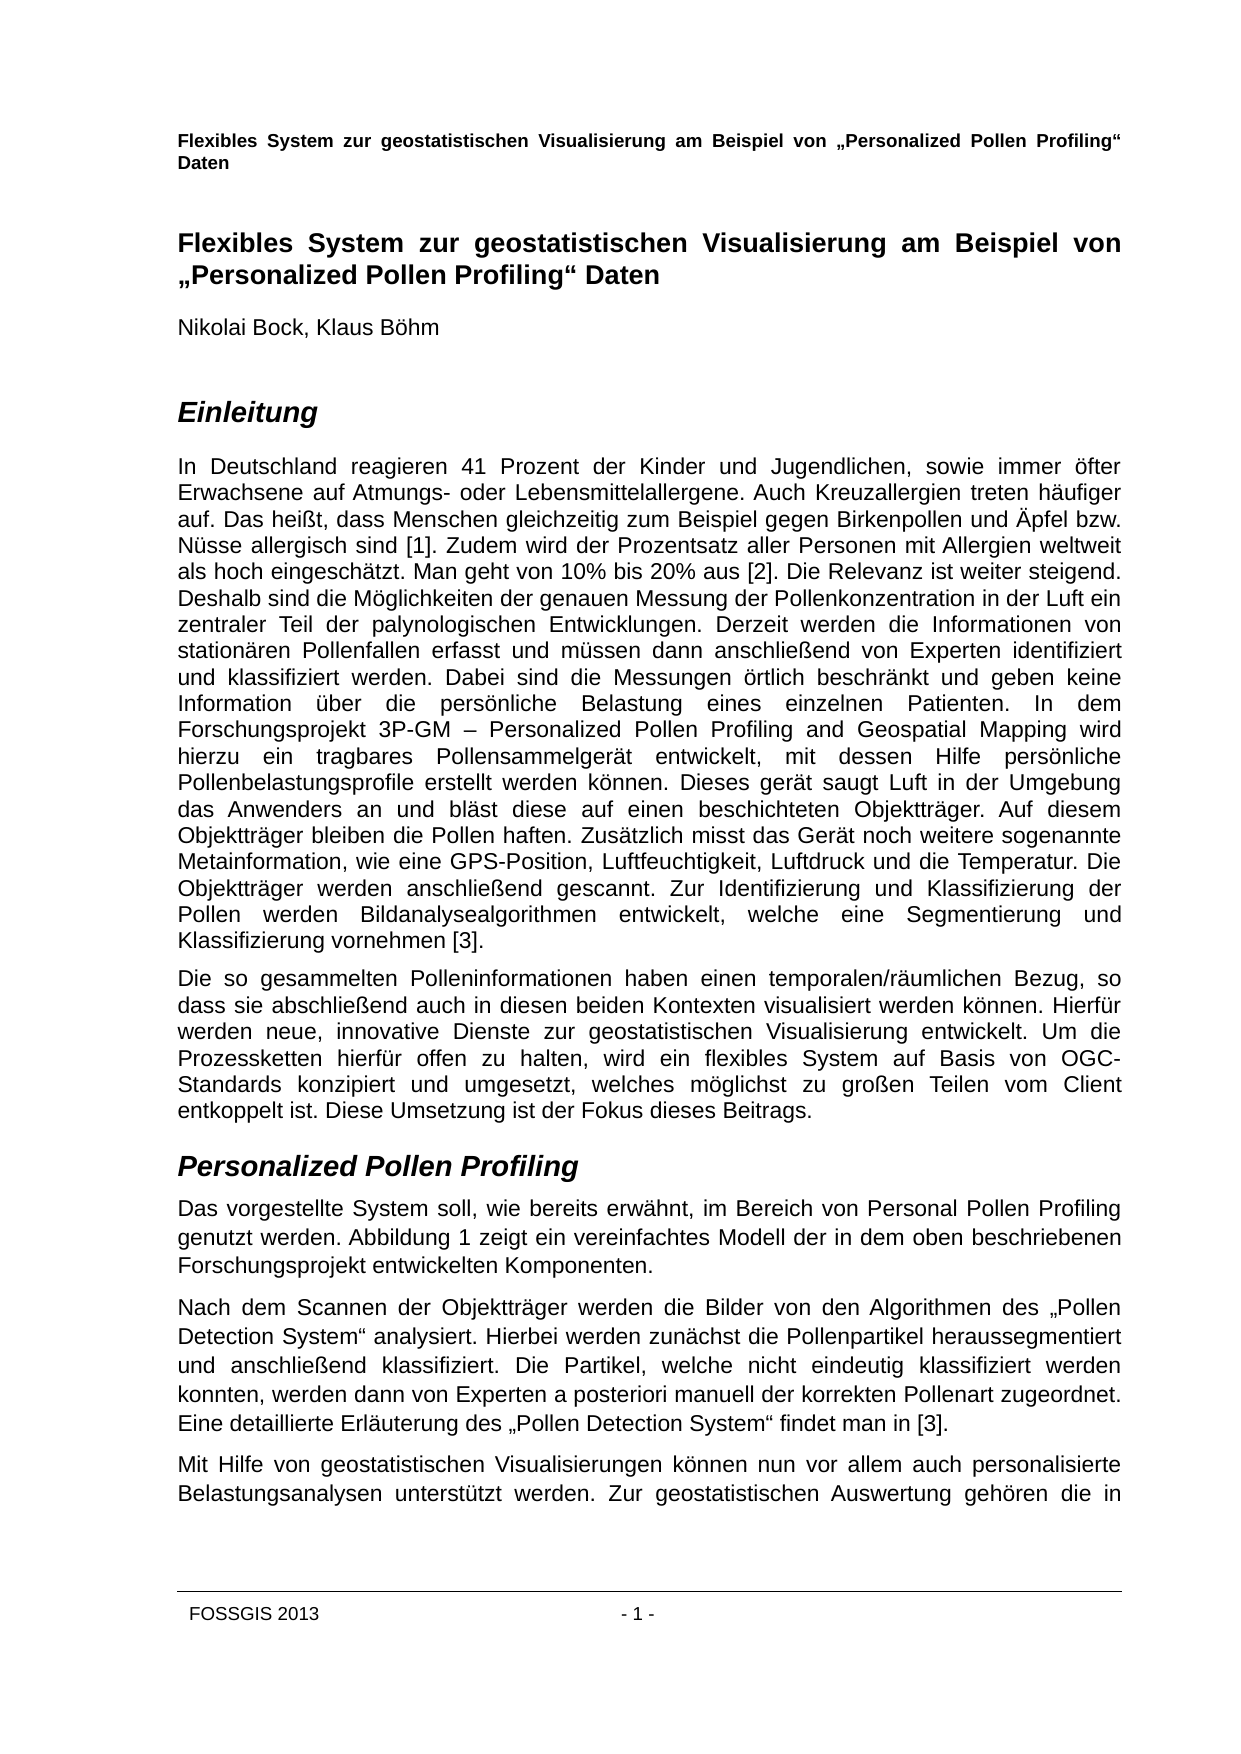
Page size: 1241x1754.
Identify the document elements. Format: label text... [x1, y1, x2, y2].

text Mit Hilfe von geostatistischen Visualisierungen können nun vor allem auch personalisierte Belastungsanalysen unterstützt werden. Zur geostatistischen Auswertung gehören die in [177, 1451, 1122, 1507]
text Nach dem Scannen der Objektträger werden die Bilder von den Algorithmen des „Pollen Detection System“ analysiert. Hierbei werden zunächst die Pollenpartikel heraussegmentiert und anschließend klassifiziert. Die Partikel, welche nicht eindeutig klassifiziert werden konnten, werden dann von Experten a posteriori manuell der korrekten Pollenart zugeordnet. Eine detaillierte Erläuterung des „Pollen Detection System“ findet man in [3]. [177, 1294, 1122, 1436]
subtitle Flexibles System zur geostatistischen Visualisierung am Beispiel von „Personalized Pollen Profiling“ Daten [177, 227, 1122, 290]
subtitle Einleitung [177, 395, 1122, 429]
text Die so gesammelten Polleninformationen haben einen temporalen/räumlichen Bezug, so dass sie abschließend auch in diesen beiden Kontexten visualisiert werden können. Hierfür werden neue, innovative Dienste zur geostatistischen Visualisierung entwickelt. Um die Prozessketten hierfür offen zu halten, wird ein flexibles System auf Basis von OGC-Standards konzipiert und umgesetzt, welches möglichst zu großen Teilen vom Client entkoppelt ist. Diese Umsetzung ist der Fokus dieses Beitrags. [177, 965, 1122, 1123]
text Nikolai Bock, Klaus Böhm [177, 314, 1122, 341]
text Das vorgestellte System soll, wie bereits erwähnt, im Bereich von Personal Pollen Profiling genutzt werden. Abbildung 1 zeigt ein vereinfachtes Modell der in dem oben beschriebenen Forschungsprojekt entwickelten Komponenten. [177, 1194, 1122, 1279]
text In Deutschland reagieren 41 Prozent der Kinder und Jugendlichen, sowie immer öfter Erwachsene auf Atmungs- oder Lebensmittelallergene. Auch Kreuzallergien treten häufiger auf. Das heißt, dass Menschen gleichzeitig zum Beispiel gegen Birkenpollen und Äpfel bzw. Nüsse allergisch sind [1]. Zudem wird der Prozentsatz aller Personen mit Allergien weltweit als hoch eingeschätzt. Man geht von 10% bis 20% aus [2]. Die Relevanz ist weiter steigend. Deshalb sind die Möglichkeiten der genauen Messung der Pollenkonzentration in der Luft ein zentraler Teil der palynologischen Entwicklungen. Derzeit werden die Informationen von stationären Pollenfallen erfasst und müssen dann anschließend von Experten identifiziert und klassifiziert werden. Dabei sind die Messungen örtlich beschränkt und geben keine Information über die persönliche Belastung eines einzelnen Patienten. In dem Forschungsprojekt 3P-GM – Personalized Pollen Profiling and Geospatial Mapping wird hierzu ein tragbares Pollensammelgerät entwickelt, mit dessen Hilfe persönliche Pollenbelastungsprofile erstellt werden können. Dieses gerät saugt Luft in der Umgebung das Anwenders an und bläst diese auf einen beschichteten Objektträger. Auf diesem Objektträger bleiben die Pollen haften. Zusätzlich misst das Gerät noch weitere sogenannte Metainformation, wie eine GPS-Position, Luftfeuchtigkeit, Luftdruck und die Temperatur. Die Objektträger werden anschließend gescannt. Zur Identifizierung und Klassifizierung der Pollen werden Bildanalysealgorithmen entwickelt, welche eine Segmentierung und Klassifizierung vornehmen [3]. [177, 453, 1122, 954]
subtitle Personalized Pollen Profiling [177, 1148, 1122, 1182]
